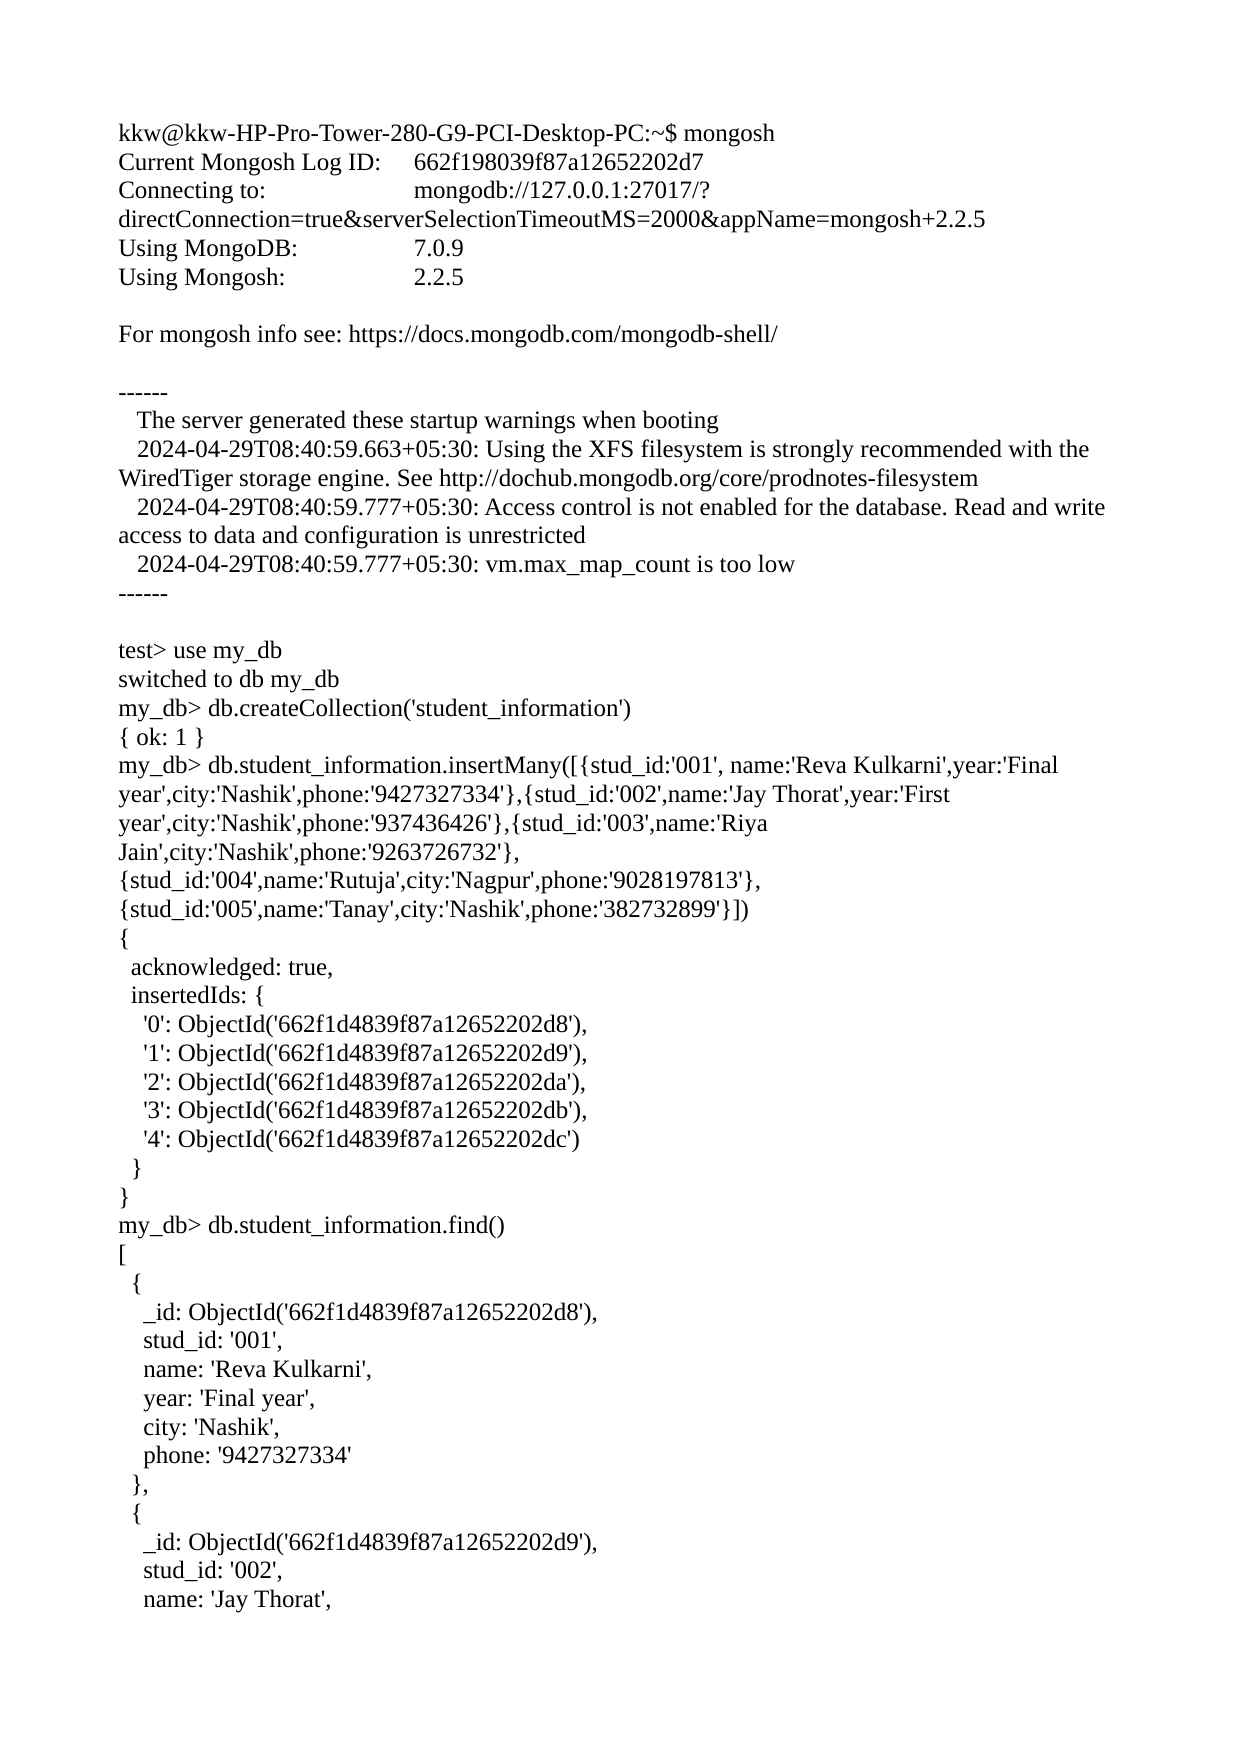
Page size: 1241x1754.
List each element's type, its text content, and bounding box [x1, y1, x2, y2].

text '3': ObjectId('662f1d4839f87a12652202db'), [118, 1096, 1122, 1124]
text ------ [118, 578, 1122, 607]
text 2024-04-29T08:40:59.777+05:30: vm.max_map_count is too low [118, 549, 1122, 578]
text name: 'Jay Thorat', [118, 1584, 1122, 1613]
text } [118, 1182, 1122, 1211]
text Using Mongosh: 2.2.5 [118, 262, 1122, 291]
text name: 'Reva Kulkarni', [118, 1354, 1122, 1383]
text '1': ObjectId('662f1d4839f87a12652202d9'), [118, 1038, 1122, 1067]
text insertedIds: { [118, 981, 1122, 1009]
text 2024-04-29T08:40:59.777+05:30: Access control is not enabled for the database. Read and write access to data and configuration is unrestricted [118, 492, 1122, 549]
text Connecting to: mongodb://127.0.0.1:27017/?directConnection=true&serverSelectionTimeoutMS=2000&appName=mongosh+2.2.5 [118, 176, 1122, 233]
text city: 'Nashik', [118, 1412, 1122, 1441]
text '4': ObjectId('662f1d4839f87a12652202dc') [118, 1124, 1122, 1153]
text 2024-04-29T08:40:59.663+05:30: Using the XFS filesystem is strongly recommended with the WiredTiger storage engine. See http://dochub.mongodb.org/core/prodnotes-filesystem [118, 434, 1122, 492]
text { ok: 1 } [118, 722, 1122, 751]
text Using MongoDB: 7.0.9 [118, 233, 1122, 262]
text phone: '9427327334' [118, 1441, 1122, 1469]
text switched to db my_db [118, 664, 1122, 693]
text acknowledged: true, [118, 952, 1122, 981]
text my_db> db.student_information.insertMany([{stud_id:'001', name:'Reva Kulkarni',year:'Final year',city:'Nashik',phone:'9427327334'},{stud_id:'002',name:'Jay Thorat',year:'First year',city:'Nashik',phone:'937436426'},{stud_id:'003',name:'Riya Jain',city:'Nashik',phone:'9263726732'},{stud_id:'004',name:'Rutuja',city:'Nagpur',phone:'9028197813'},{stud_id:'005',name:'Tanay',city:'Nashik',phone:'382732899'}]) [118, 751, 1122, 923]
text ------ [118, 377, 1122, 406]
text { [118, 1268, 1122, 1297]
text } [118, 1153, 1122, 1182]
text { [118, 1498, 1122, 1527]
text Current Mongosh Log ID: 662f198039f87a12652202d7 [118, 147, 1122, 176]
text my_db> db.createCollection('student_information') [118, 693, 1122, 722]
text kkw@kkw-HP-Pro-Tower-280-G9-PCI-Desktop-PC:~$ mongosh [118, 118, 1122, 147]
text year: 'Final year', [118, 1383, 1122, 1412]
text { [118, 923, 1122, 952]
text }, [118, 1469, 1122, 1498]
text _id: ObjectId('662f1d4839f87a12652202d9'), [118, 1527, 1122, 1556]
text _id: ObjectId('662f1d4839f87a12652202d8'), [118, 1297, 1122, 1326]
text test> use my_db [118, 636, 1122, 664]
text For mongosh info see: https://docs.mongodb.com/mongodb-shell/ [118, 319, 1122, 348]
text '0': ObjectId('662f1d4839f87a12652202d8'), [118, 1009, 1122, 1038]
text '2': ObjectId('662f1d4839f87a12652202da'), [118, 1067, 1122, 1096]
text stud_id: '001', [118, 1326, 1122, 1354]
text The server generated these startup warnings when booting [118, 406, 1122, 434]
text [ [118, 1239, 1122, 1268]
text stud_id: '002', [118, 1556, 1122, 1584]
text my_db> db.student_information.find() [118, 1211, 1122, 1239]
